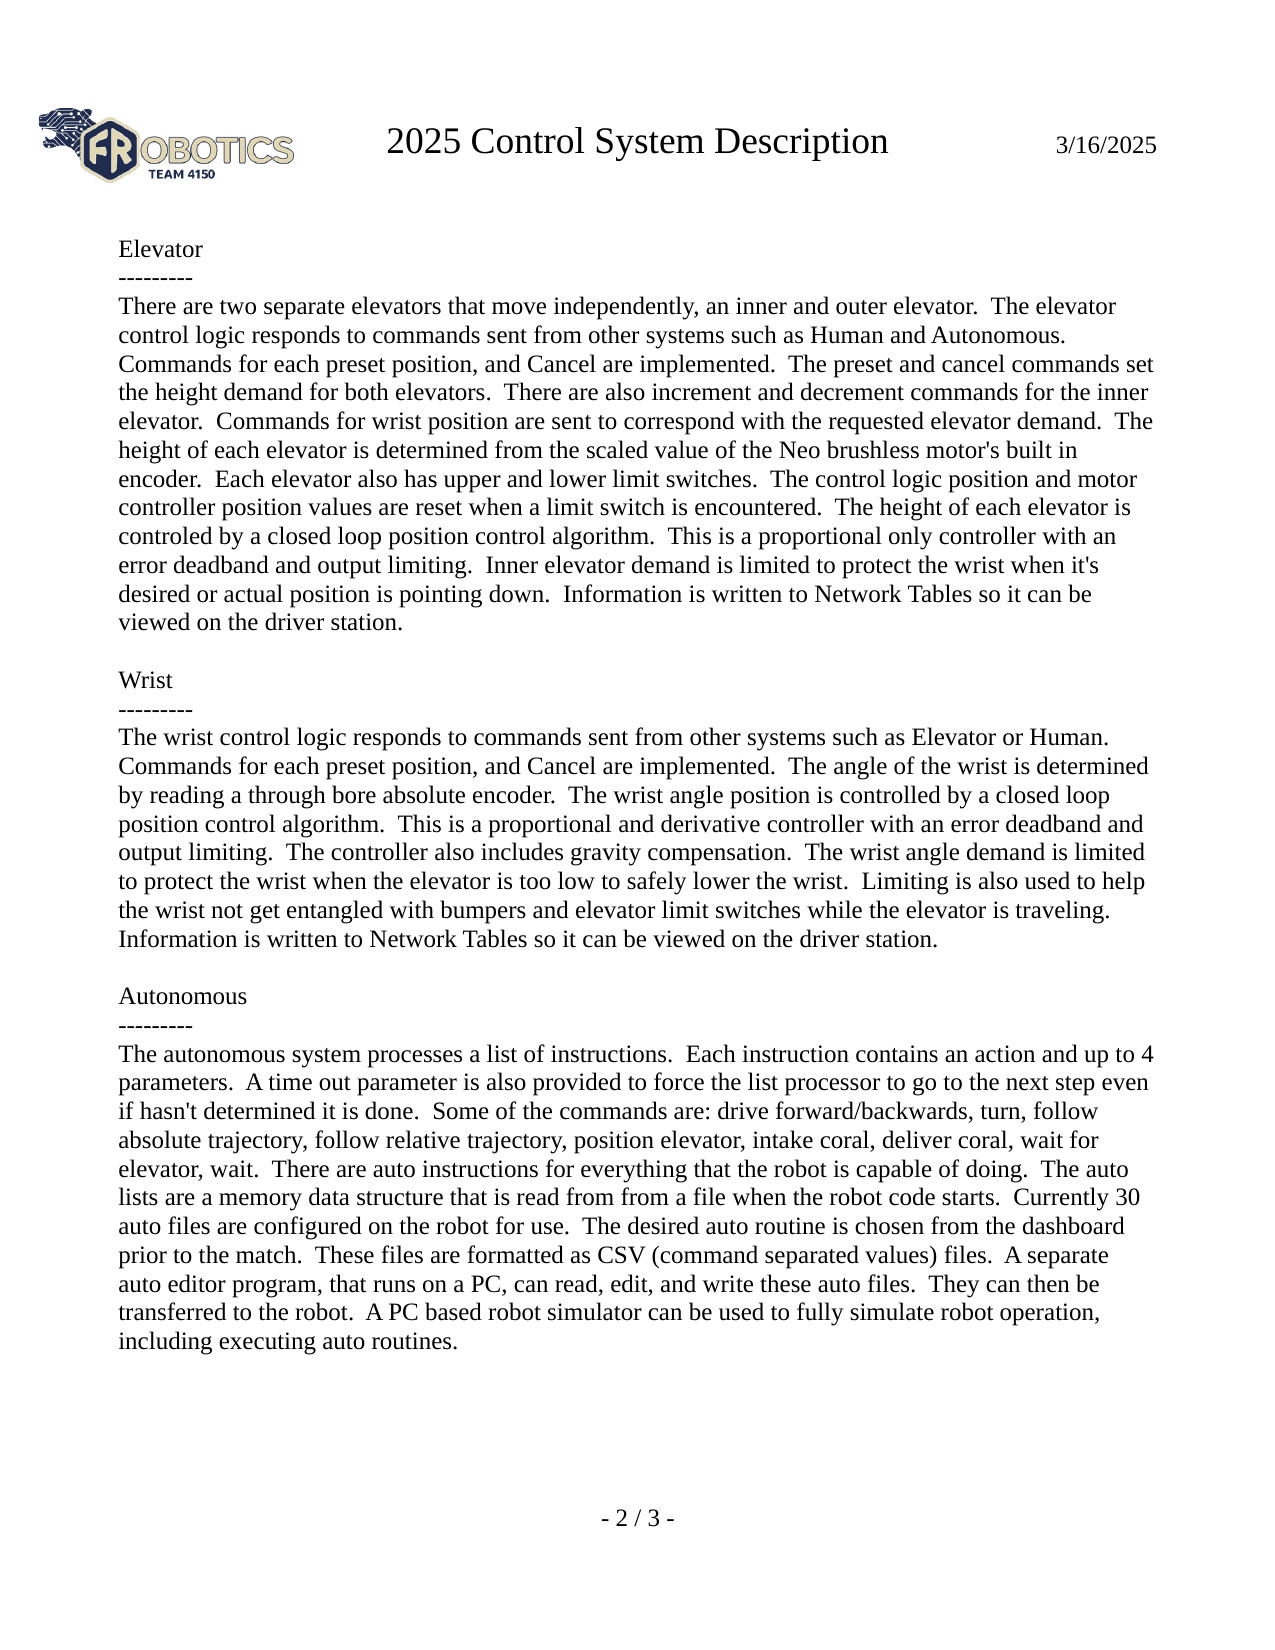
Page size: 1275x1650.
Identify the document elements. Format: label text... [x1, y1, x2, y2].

text Wrist [118, 665, 1157, 694]
text --------- [118, 694, 1157, 722]
text There are two separate elevators that move independently, an inner and outer elevator. The elevator control logic responds to commands sent from other systems such as Human and Autonomous. Commands for each preset position, and Cancel are implemented. The preset and cancel commands set the height demand for both elevators. There are also increment and decrement commands for the inner elevator. Commands for wrist position are sent to correspond with the requested elevator demand. The height of each elevator is determined from the scaled value of the Neo brushless motor's built in encoder. Each elevator also has upper and lower limit switches. The control logic position and motor controller position values are reset when a limit switch is encountered. The height of each elevator is controled by a closed loop position control algorithm. This is a proportional only controller with an error deadband and output limiting. Inner elevator demand is limited to protect the wrist when it's desired or actual position is pointing down. Information is written to Network Tables so it can be viewed on the driver station. [118, 291, 1157, 636]
text The wrist control logic responds to commands sent from other systems such as Elevator or Human. Commands for each preset position, and Cancel are implemented. The angle of the wrist is determined by reading a through bore absolute encoder. The wrist angle position is controlled by a closed loop position control algorithm. This is a proportional and derivative controller with an error deadband and output limiting. The controller also includes gravity compensation. The wrist angle demand is limited to protect the wrist when the elevator is too low to safely lower the wrist. Limiting is also used to help the wrist not get entangled with bumpers and elevator limit switches while the elevator is traveling. Information is written to Network Tables so it can be viewed on the driver station. [118, 722, 1157, 952]
text The autonomous system processes a list of instructions. Each instruction contains an action and up to 4 parameters. A time out parameter is also provided to force the list processor to go to the next step even if hasn't determined it is done. Some of the commands are: drive forward/backwards, turn, follow absolute trajectory, follow relative trajectory, position elevator, intake coral, deliver coral, wait for elevator, wait. There are auto instructions for everything that the robot is capable of doing. The auto lists are a memory data structure that is read from from a file when the robot code starts. Currently 30 auto files are configured on the robot for use. The desired auto routine is chosen from the dashboard prior to the match. These files are formatted as CSV (command separated values) files. A separate auto editor program, that runs on a PC, can read, edit, and write these auto files. They can then be transferred to the robot. A PC based robot simulator can be used to fully simulate robot operation, including executing auto routines. [118, 1039, 1157, 1355]
text Autonomous [118, 981, 1157, 1010]
picture [38, 108, 294, 183]
text --------- [118, 1010, 1157, 1039]
text --------- [118, 262, 1157, 291]
text Elevator [118, 234, 1157, 262]
